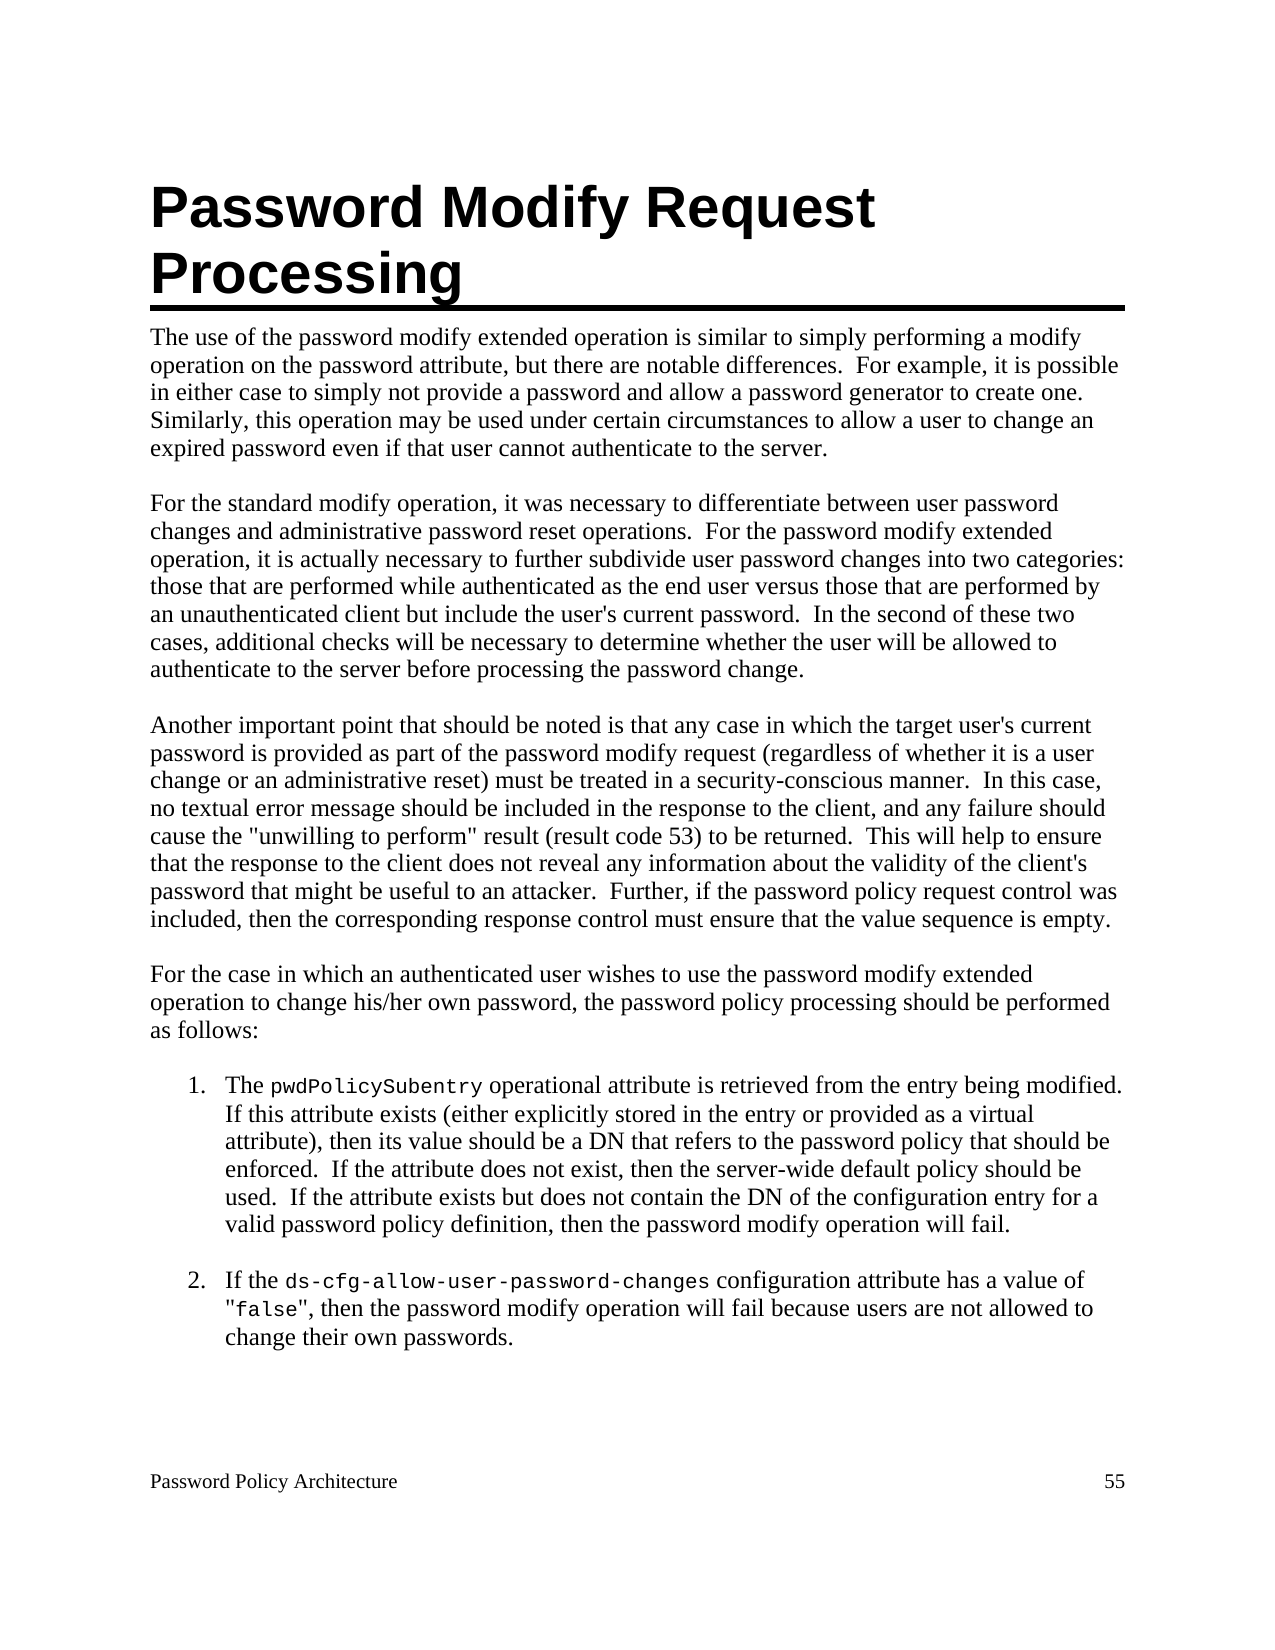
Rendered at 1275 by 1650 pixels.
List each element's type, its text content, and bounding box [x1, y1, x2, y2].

text For the case in which an authenticated user wishes to use the password modify extended operation to change his/her own password, the password policy processing should be performed as follows: [150, 960, 1125, 1043]
list If the ds-cfg-allow-user-password-changes configuration attribute has a value of "false", then the password modify operation will fail because users are not allowed to change their own passwords. [187, 1266, 1125, 1351]
text For the standard modify operation, it was necessary to differentiate between user password changes and administrative password reset operations. For the password modify extended operation, it is actually necessary to further subdivide user password changes into two categories: those that are performed while authenticated as the end user versus those that are performed by an unauthenticated client but include the user's current password. In the second of these two cases, additional checks will be necessary to determine whether the user will be allowed to authenticate to the server before processing the password change. [150, 489, 1125, 683]
subtitle Password Modify Request Processing [150, 175, 1125, 305]
text The use of the password modify extended operation is similar to simply performing a modify operation on the password attribute, but there are notable differences. For example, it is possible in either case to simply not provide a password and allow a password generator to create one. Similarly, this operation may be used under certain circumstances to allow a user to change an expired password even if that user cannot authenticate to the server. [150, 323, 1125, 462]
list The pwdPolicySubentry operational attribute is retrieved from the entry being modified. If this attribute exists (either explicitly stored in the entry or provided as a virtual attribute), then its value should be a DN that refers to the password policy that should be enforced. If the attribute does not exist, then the server-wide default policy should be used. If the attribute exists but does not contain the DN of the configuration entry for a valid password policy definition, then the password modify operation will fail. [187, 1071, 1125, 1238]
text Another important point that should be noted is that any case in which the target user's current password is provided as part of the password modify request (regardless of whether it is a user change or an administrative reset) must be treated in a security-conscious manner. In this case, no textual error message should be included in the response to the client, and any failure should cause the "unwilling to perform" result (result code 53) to be returned. This will help to ensure that the response to the client does not reveal any information about the validity of the client's password that might be useful to an attacker. Further, if the password policy request control was included, then the corresponding response control must ensure that the value sequence is empty. [150, 711, 1125, 933]
